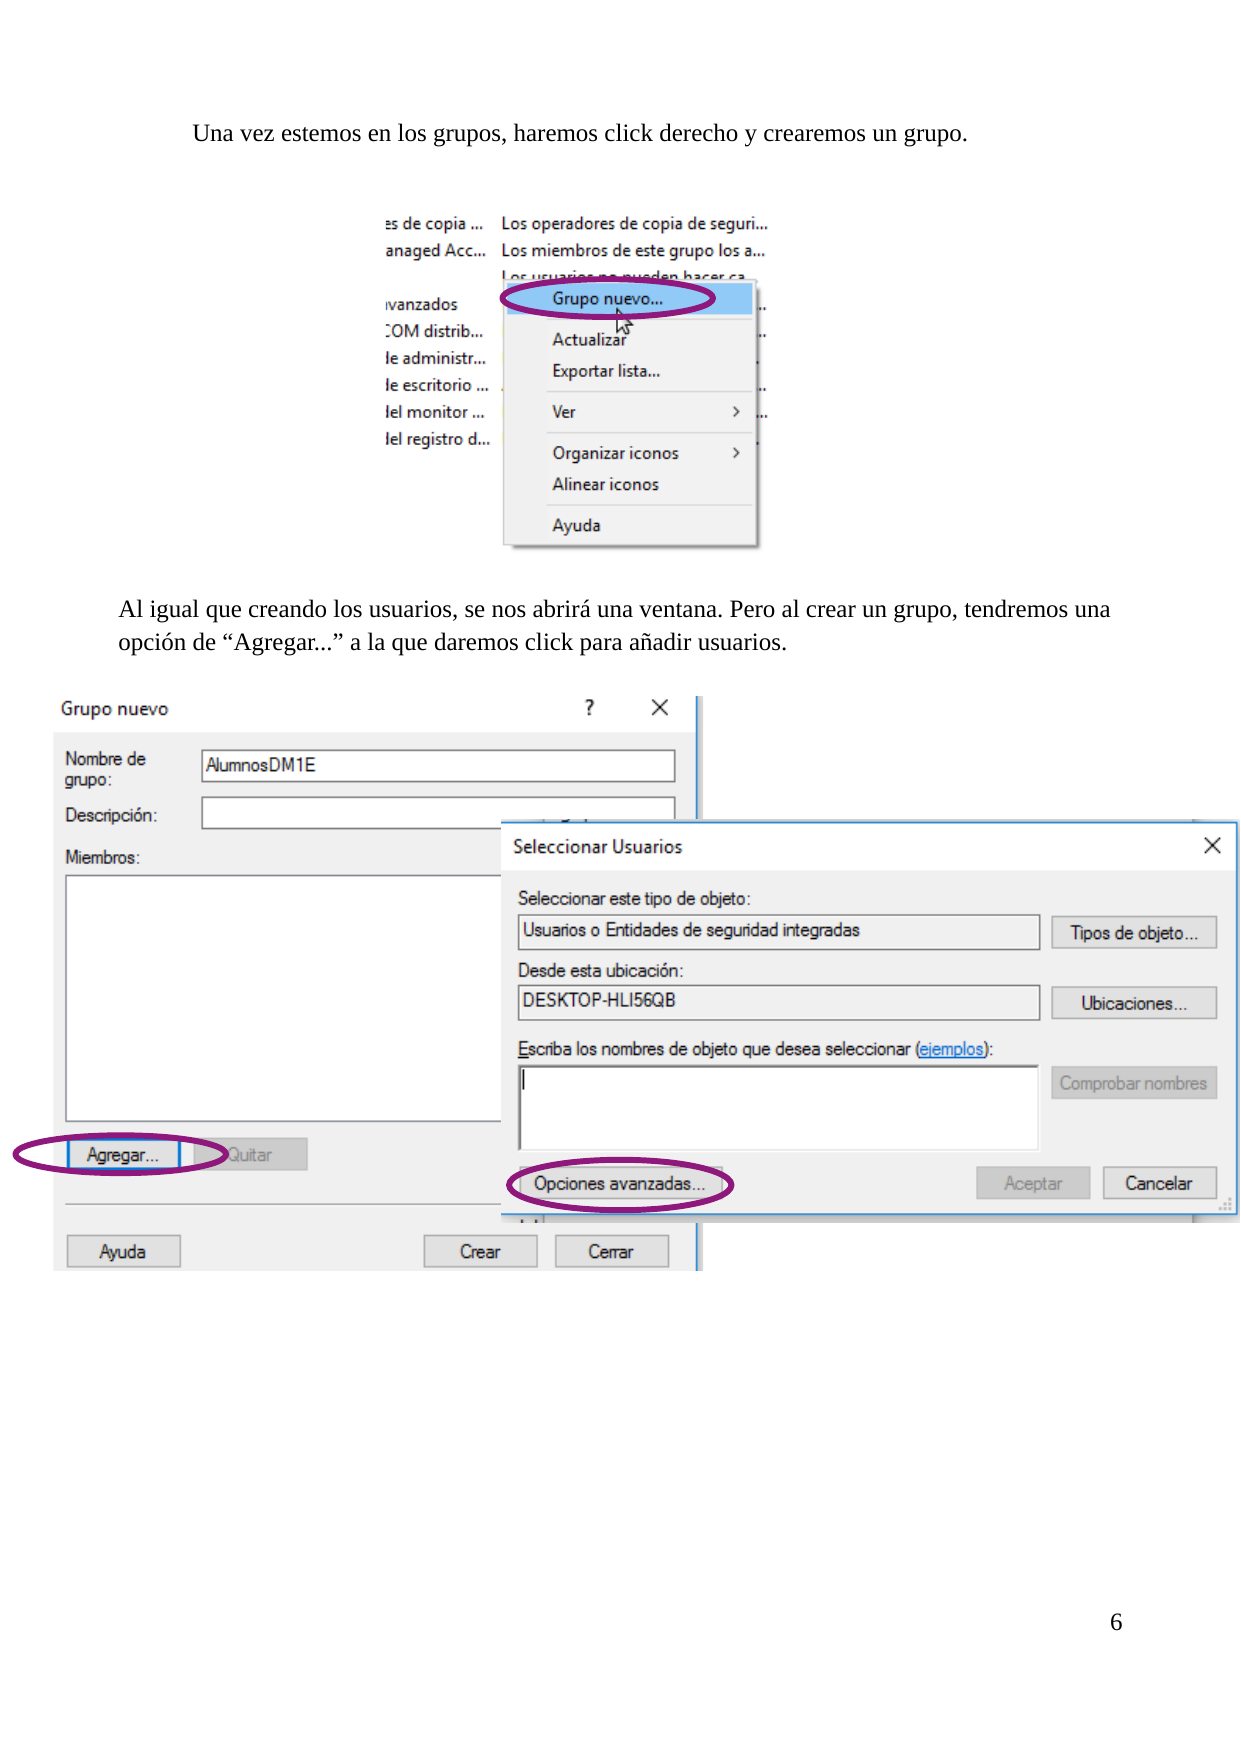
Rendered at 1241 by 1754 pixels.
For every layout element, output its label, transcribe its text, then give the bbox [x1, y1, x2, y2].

text Al igual que creando los usuarios, se nos abrirá una ventana. Pero al crear un grupo, tendremos una opción de “Agregar...” a la que daremos click para añadir usuarios. [118, 594, 1122, 656]
picture [53, 1139, 222, 1170]
picture [385, 212, 775, 587]
picture [53, 696, 1240, 1271]
text Una vez estemos en los grupos, haremos click derecho y crearemos un grupo. [118, 118, 1122, 147]
